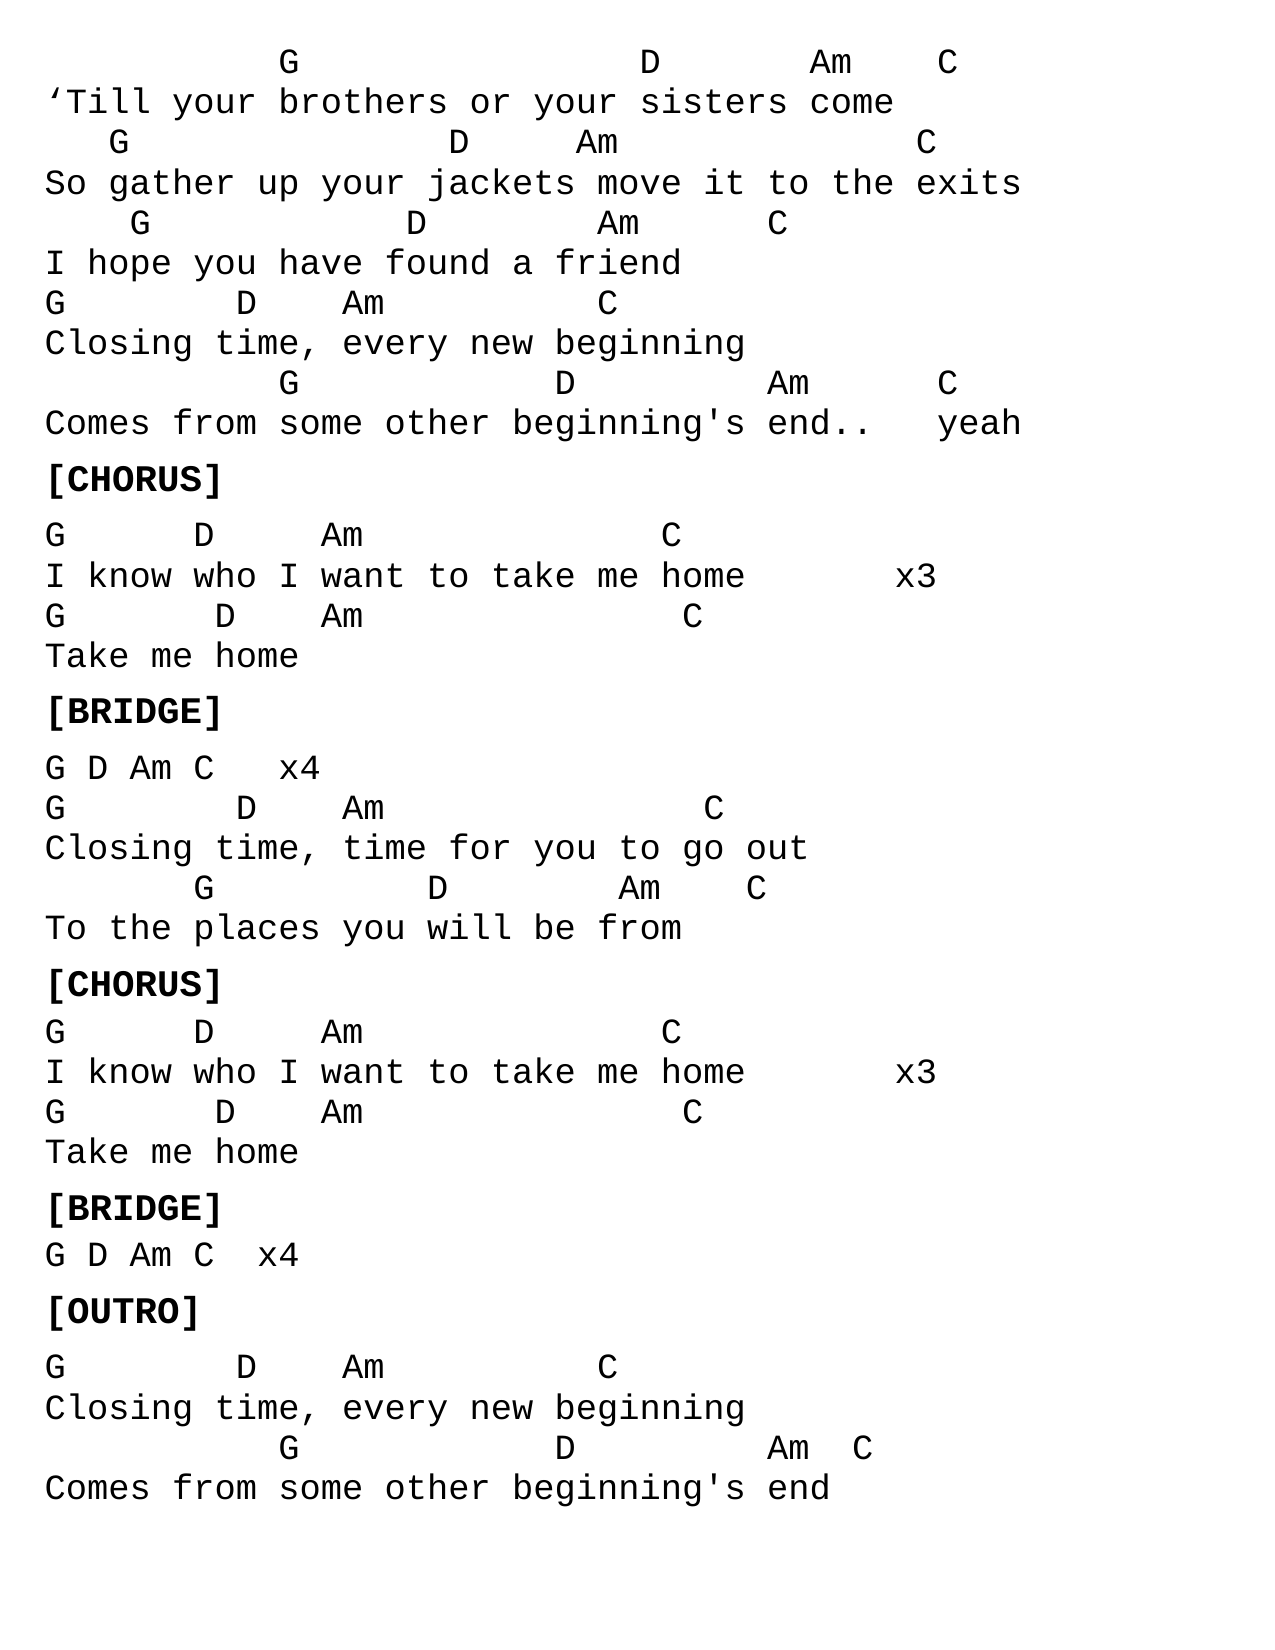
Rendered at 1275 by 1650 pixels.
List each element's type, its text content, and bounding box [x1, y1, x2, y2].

text So gather up your jackets move it to the exits [44, 164, 1231, 205]
subtitle [OUTRO] [44, 1292, 1231, 1335]
text G D Am C [44, 1094, 1231, 1134]
text Closing time, every new beginning [44, 325, 1231, 365]
subtitle [CHORUS] [44, 965, 1231, 1008]
text G D Am C [44, 1430, 1231, 1470]
text G D Am C [44, 365, 1231, 405]
text Take me home [44, 638, 1231, 678]
text I know who I want to take me home x3 [44, 1054, 1231, 1094]
text G D Am C [44, 598, 1231, 638]
text Comes from some other beginning's end.. yeah [44, 405, 1231, 445]
text G D Am C [44, 1349, 1231, 1389]
text G D Am C x4 [44, 750, 1231, 790]
subtitle [BRIDGE] [44, 1189, 1231, 1231]
text I know who I want to take me home x3 [44, 557, 1231, 598]
text G D Am C [44, 517, 1231, 557]
text G D Am C [44, 205, 1231, 245]
text G D Am C [44, 870, 1231, 910]
text I hope you have found a friend [44, 245, 1231, 285]
text G D Am C [44, 1014, 1231, 1054]
text G D Am C [44, 285, 1231, 325]
subtitle [CHORUS] [44, 460, 1231, 503]
text G D Am C [44, 124, 1231, 164]
text To the places you will be from [44, 910, 1231, 950]
text Comes from some other beginning's end [44, 1470, 1231, 1510]
subtitle [BRIDGE] [44, 693, 1231, 735]
text G D Am C x4 [44, 1237, 1231, 1277]
text Take me home [44, 1134, 1231, 1174]
text G D Am C [44, 790, 1231, 830]
text Closing time, time for you to go out [44, 830, 1231, 870]
text Closing time, every new beginning [44, 1389, 1231, 1430]
text ‘Till your brothers or your sisters come [44, 84, 1231, 124]
text G D Am C [44, 44, 1231, 84]
